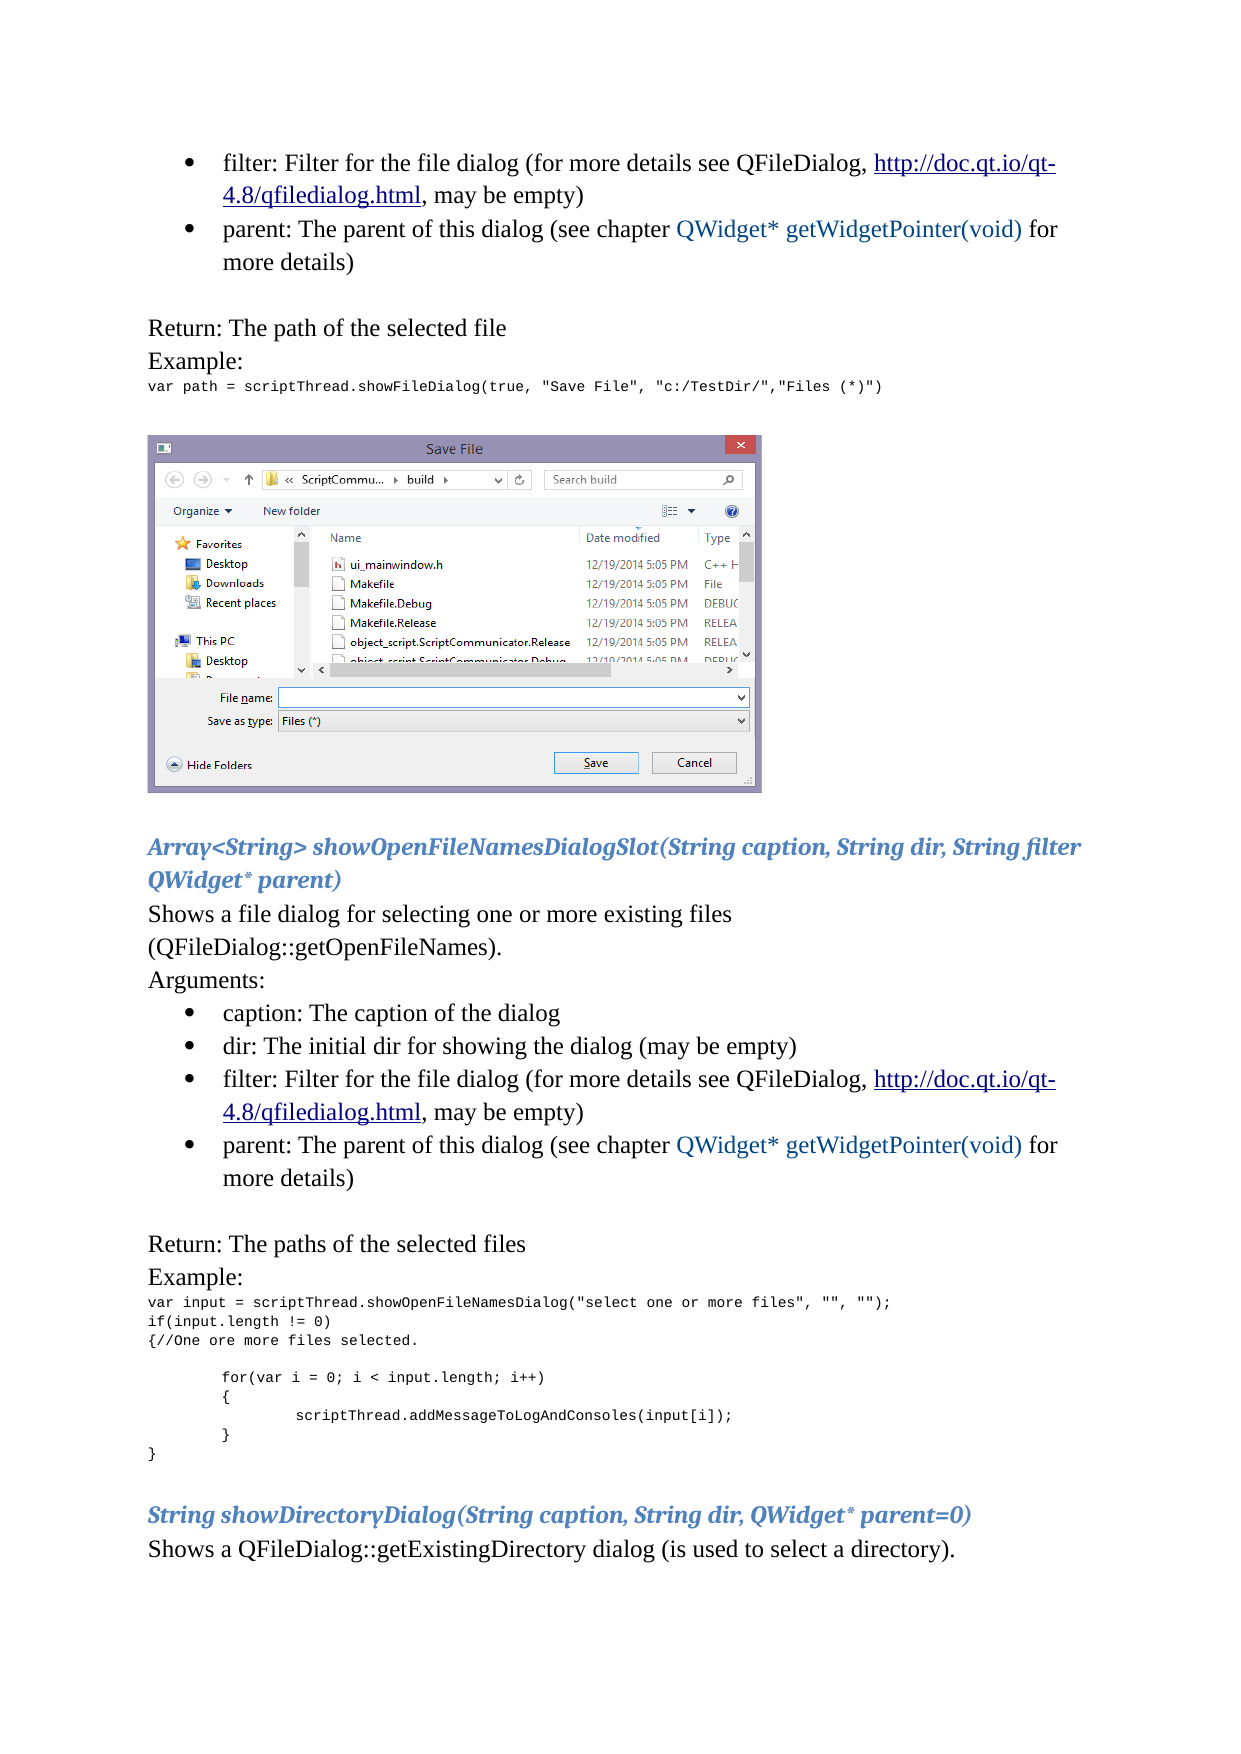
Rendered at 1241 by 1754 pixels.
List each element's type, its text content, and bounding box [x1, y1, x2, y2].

subtitle Array<String> showOpenFileNamesDialogSlot(String caption, String dir, String filter QWidget* parent) [148, 833, 1093, 894]
subtitle String showDirectoryDialog(String caption, String dir, QWidget* parent=0) [148, 1501, 1093, 1530]
text if(input.length != 0) [148, 1314, 1093, 1330]
list parent: The parent of this dialog (see chapter QWidget* getWidgetPointer(void) for more details) [185, 214, 1093, 275]
text Return: The paths of the selected files [148, 1229, 1093, 1258]
text Arguments: [148, 965, 1093, 993]
text Example: [148, 1262, 1093, 1291]
text Shows a QFileDialog::getExistingDirectory dialog (is used to select a directory). [148, 1534, 1093, 1563]
text } [148, 1428, 1093, 1444]
text { [148, 1390, 1093, 1406]
list filter: Filter for the file dialog (for more details see QFileDialog, http://doc.qt.io/qt-4.8/qfiledialog.html, may be empty) [185, 148, 1093, 209]
text scriptThread.addMessageToLogAndConsoles(input[i]); [148, 1409, 1093, 1425]
picture [147, 435, 762, 793]
list parent: The parent of this dialog (see chapter QWidget* getWidgetPointer(void) for more details) [185, 1130, 1093, 1192]
text } [148, 1447, 1093, 1463]
text Shows a file dialog for selecting one or more existing files (QFileDialog::getOpenFileNames). [148, 899, 1093, 960]
text var input = scriptThread.showOpenFileNamesDialog("select one or more files", "", ""); [148, 1295, 1093, 1311]
text for(var i = 0; i < input.length; i++) [148, 1371, 1093, 1387]
text {//One ore more files selected. [148, 1333, 1093, 1349]
text var path = scriptThread.showFileDialog(true, "Save File", "c:/TestDir/","Files (*)") [148, 379, 1093, 395]
list dir: The initial dir for showing the dialog (may be empty) [185, 1031, 1093, 1059]
text Return: The path of the selected file [148, 313, 1093, 341]
text Example: [148, 346, 1093, 374]
list filter: Filter for the file dialog (for more details see QFileDialog, http://doc.qt.io/qt-4.8/qfiledialog.html, may be empty) [185, 1064, 1093, 1126]
list caption: The caption of the dialog [185, 998, 1093, 1026]
